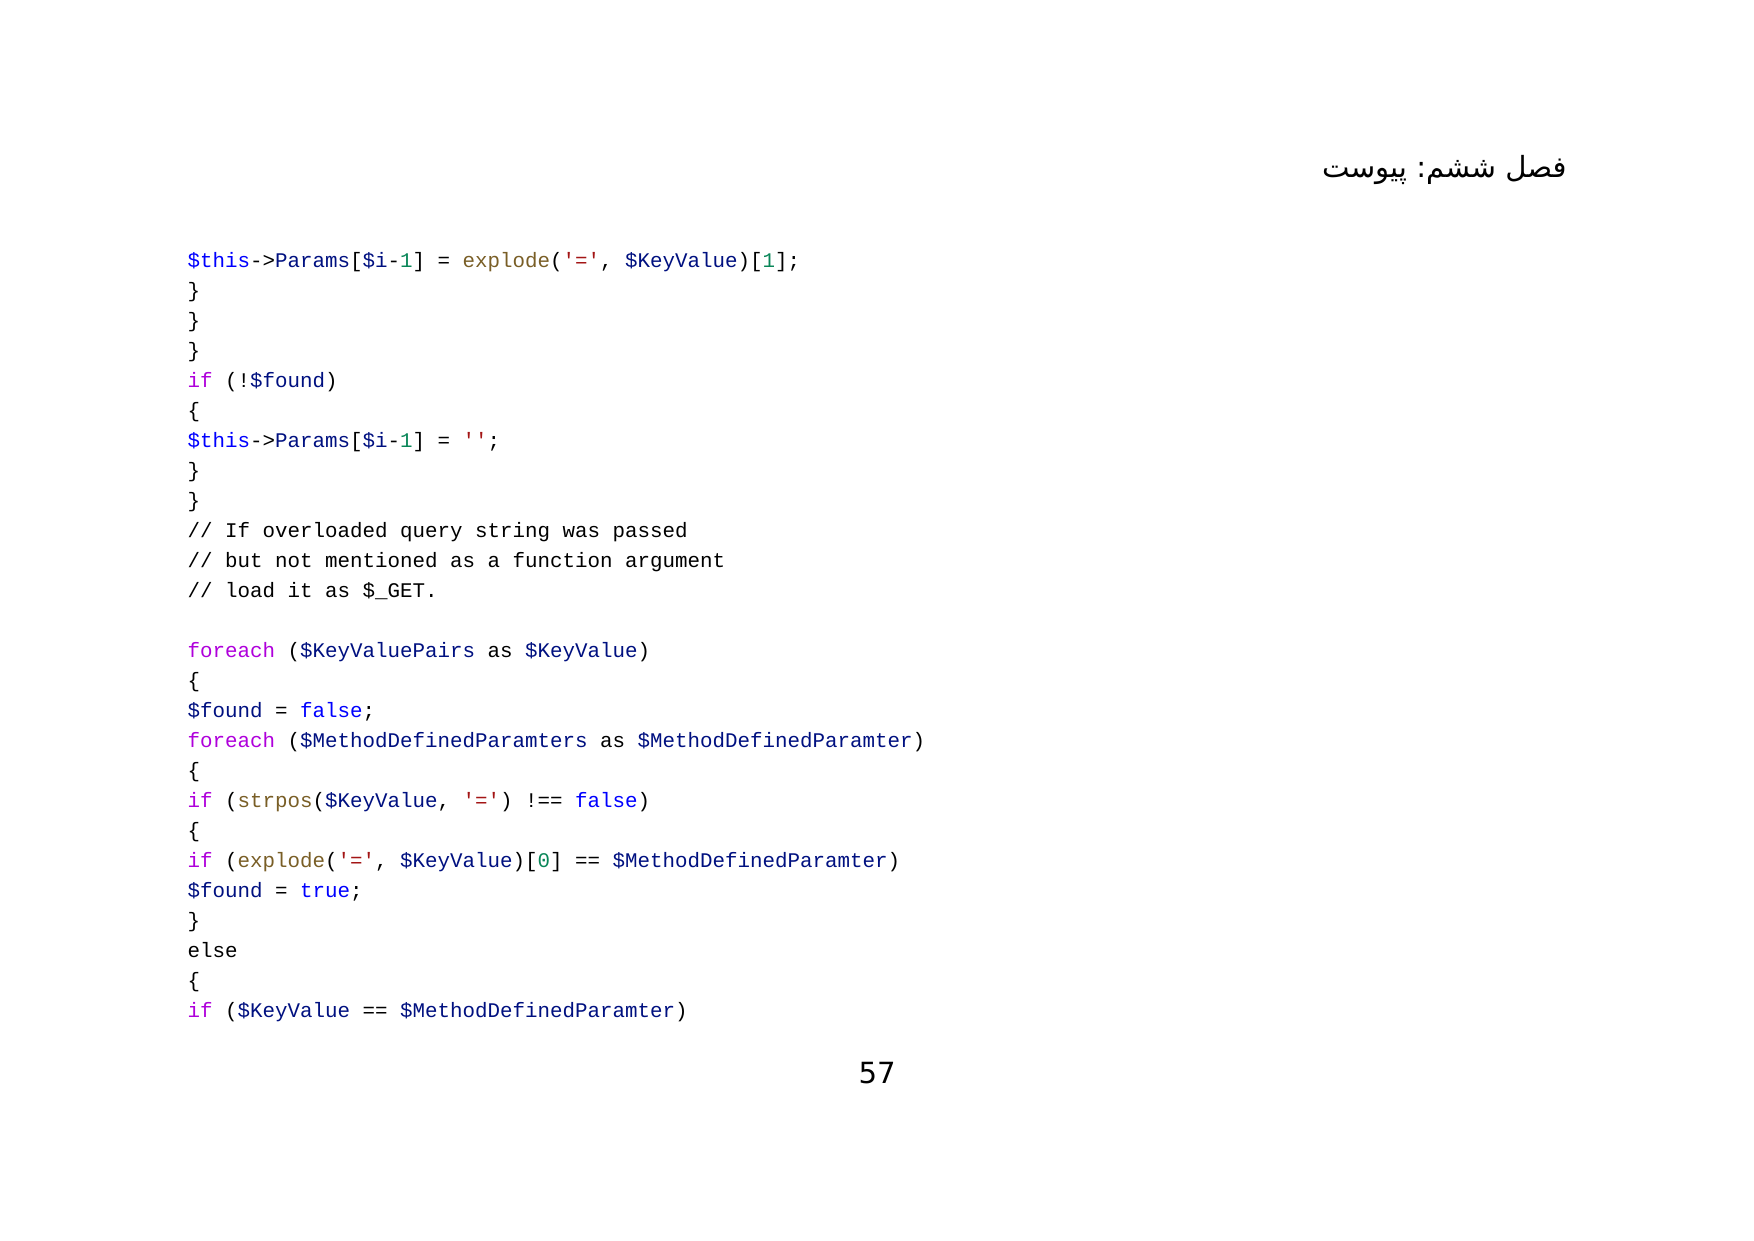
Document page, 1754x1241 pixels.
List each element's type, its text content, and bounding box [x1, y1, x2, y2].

text $found = false; [187, 694, 1566, 724]
text else [187, 934, 1566, 964]
text // load it as $_GET. [187, 574, 1566, 604]
text { [187, 964, 1566, 994]
text $found = true; [187, 874, 1566, 904]
text $this->Params[$i-1] = ''; [187, 424, 1566, 454]
text } [187, 304, 1566, 334]
text $this->Params[$i-1] = explode('=', $KeyValue)[1]; [187, 244, 1566, 274]
text { [187, 664, 1566, 694]
text if (explode('=', $KeyValue)[0] == $MethodDefinedParamter) [187, 844, 1566, 874]
text if (!$found) [187, 364, 1566, 394]
text if ($KeyValue == $MethodDefinedParamter) [187, 994, 1566, 1024]
text { [187, 754, 1566, 784]
text } [187, 274, 1566, 304]
text { [187, 814, 1566, 844]
text } [187, 904, 1566, 934]
text if (strpos($KeyValue, '=') !== false) [187, 784, 1566, 814]
text foreach ($KeyValuePairs as $KeyValue) [187, 634, 1566, 664]
text // If overloaded query string was passed [187, 514, 1566, 544]
text // but not mentioned as a function argument [187, 544, 1566, 574]
text { [187, 394, 1566, 424]
text } [187, 454, 1566, 484]
text } [187, 334, 1566, 364]
text foreach ($MethodDefinedParamters as $MethodDefinedParamter) [187, 724, 1566, 754]
text } [187, 484, 1566, 514]
